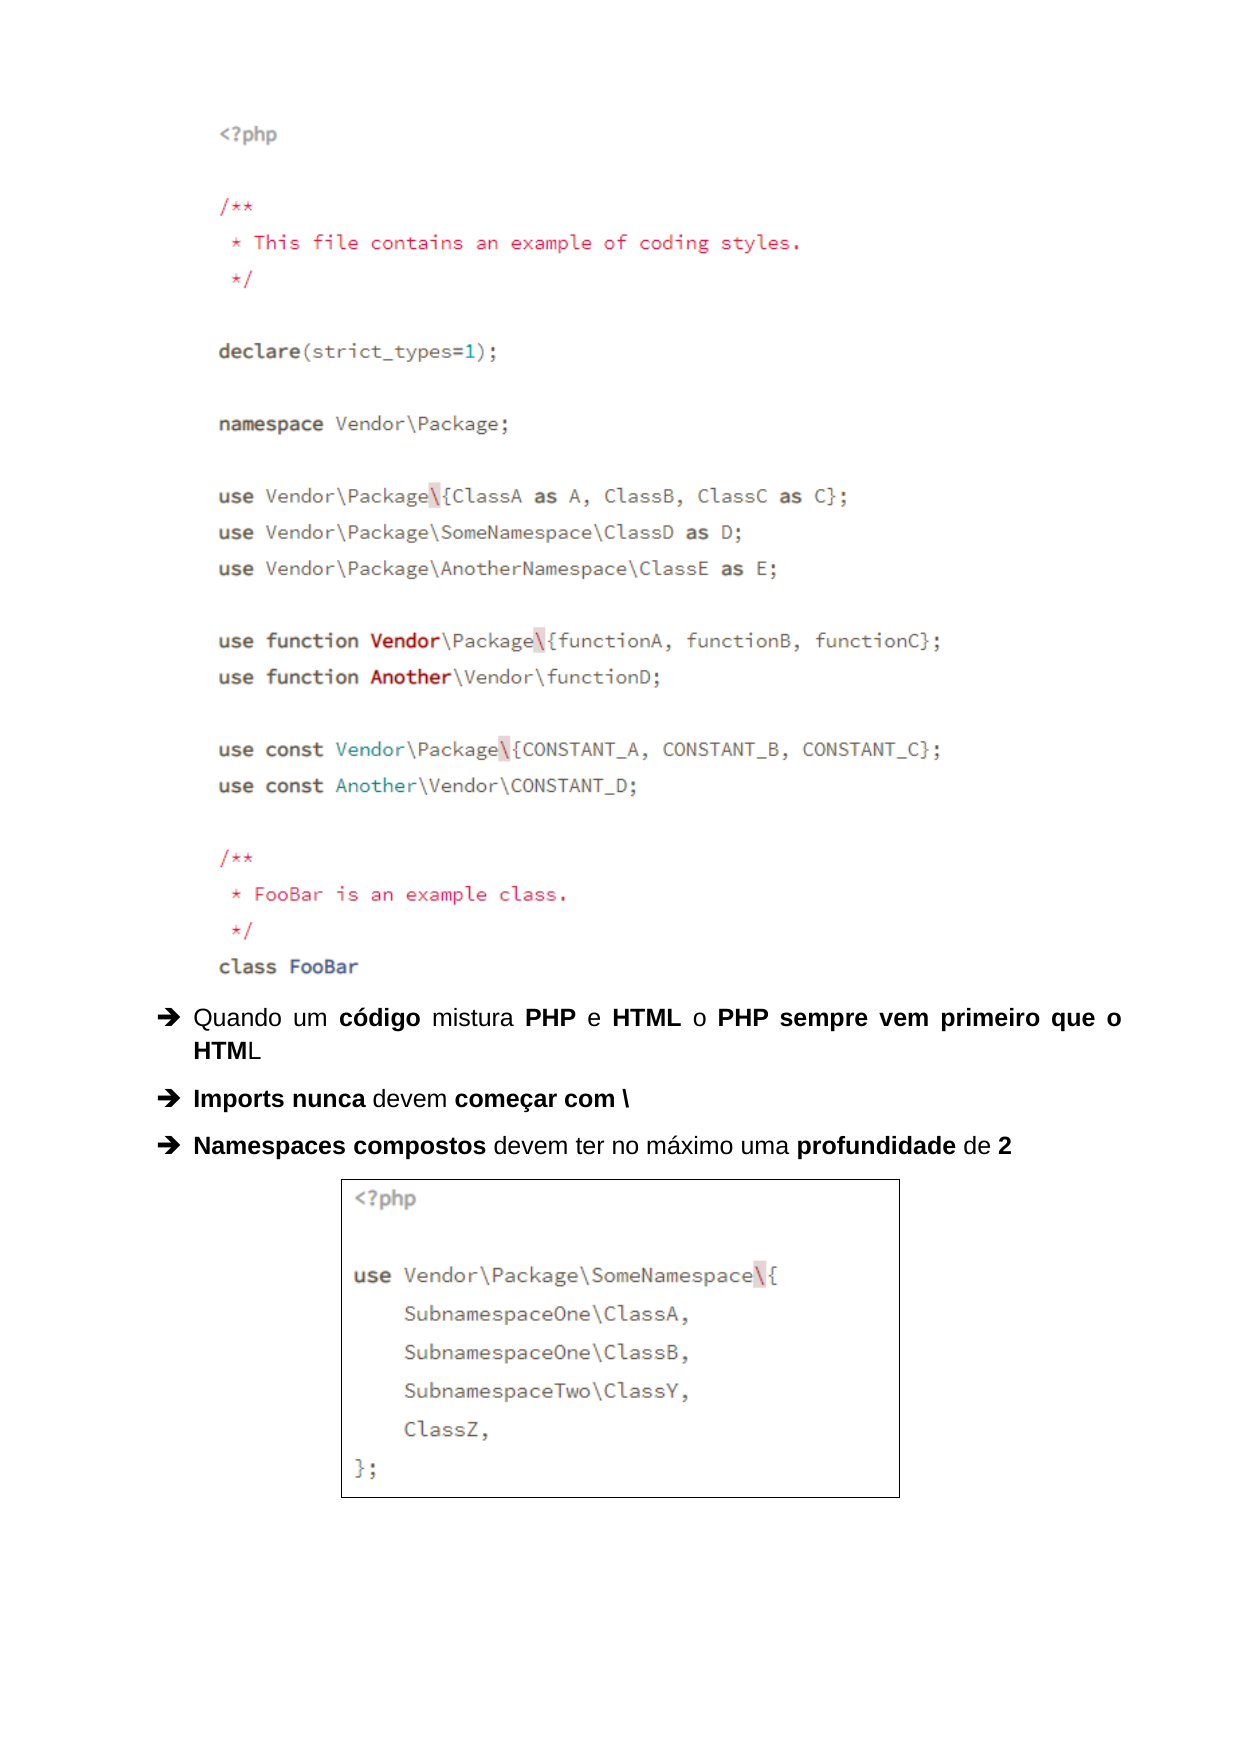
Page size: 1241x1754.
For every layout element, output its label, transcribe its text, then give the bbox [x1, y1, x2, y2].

picture [343, 1182, 897, 1495]
list Quando um código mistura PHP e HTML o PHP sempre vem primeiro que o HTML [156, 1003, 1122, 1065]
list Imports nunca devem começar com \ [156, 1083, 1122, 1112]
picture [214, 118, 1027, 984]
list Namespaces compostos devem ter no máximo uma profundidade de 2 [156, 1131, 1122, 1160]
